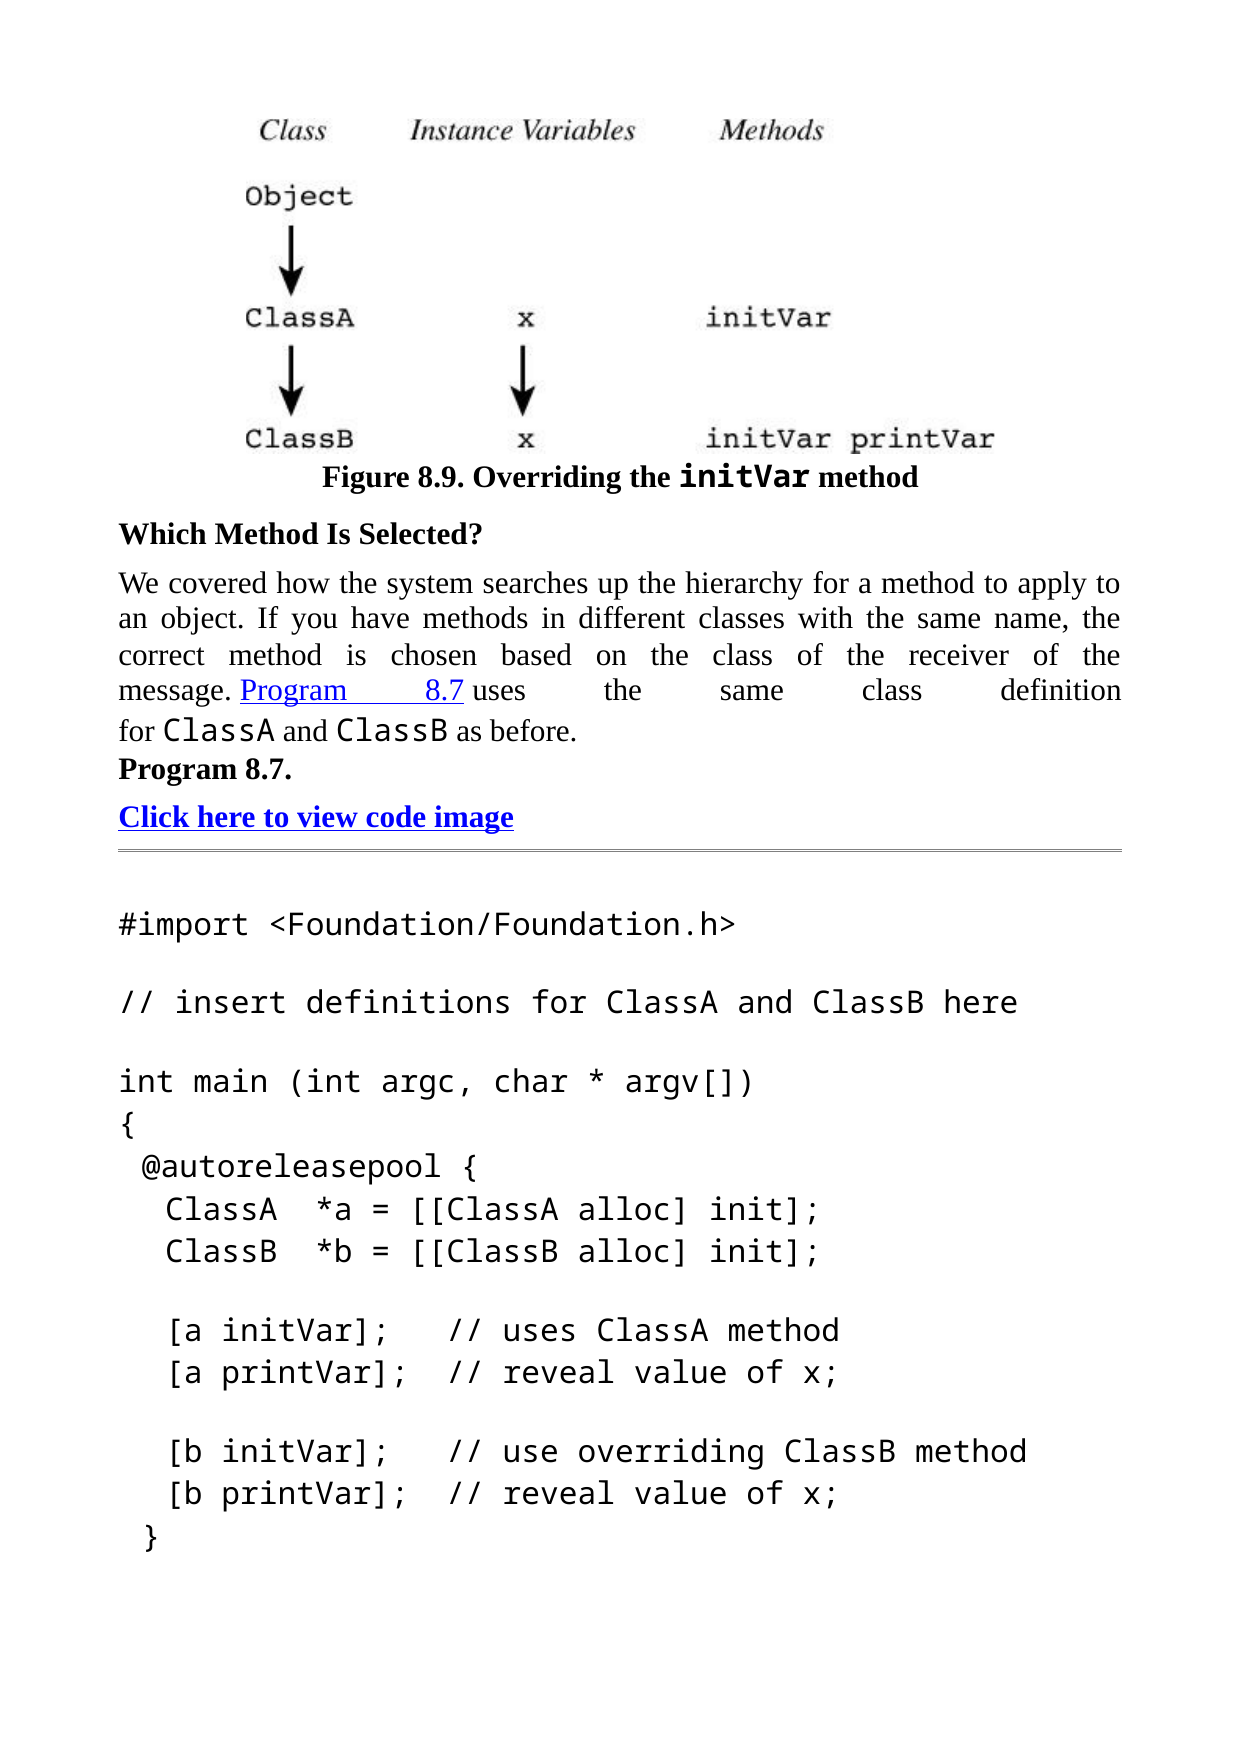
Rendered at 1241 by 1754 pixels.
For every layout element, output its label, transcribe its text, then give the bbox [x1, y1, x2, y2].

text We covered how the system searches up the hierarchy for a method to apply to an object. If you have methods in different classes with the same name, the correct method is chosen based on the class of the receiver of the message. Program 8.7 uses the same class definition for ClassA and ClassB as before. [118, 564, 1122, 750]
text Which Method Is Selected? [118, 515, 1122, 551]
text Program 8.7. [118, 750, 1122, 786]
text Click here to view code image [118, 799, 1122, 834]
text Figure 8.9. Overriding the initVar method [118, 454, 1122, 497]
text #import <Foundation/Foundation.h> // insert definitions for ClassA and ClassB here int main (int argc, char * argv[]) { @autoreleasepool { ClassA *a = [[ClassA alloc] init]; ClassB *b = [[ClassB alloc] init]; [a initVar]; // uses ClassA method [a printVar]; // reveal value of x; [b initVar]; // use overriding ClassB method [b printVar]; // reveal value of x; } [118, 902, 1122, 1557]
picture [246, 118, 995, 454]
